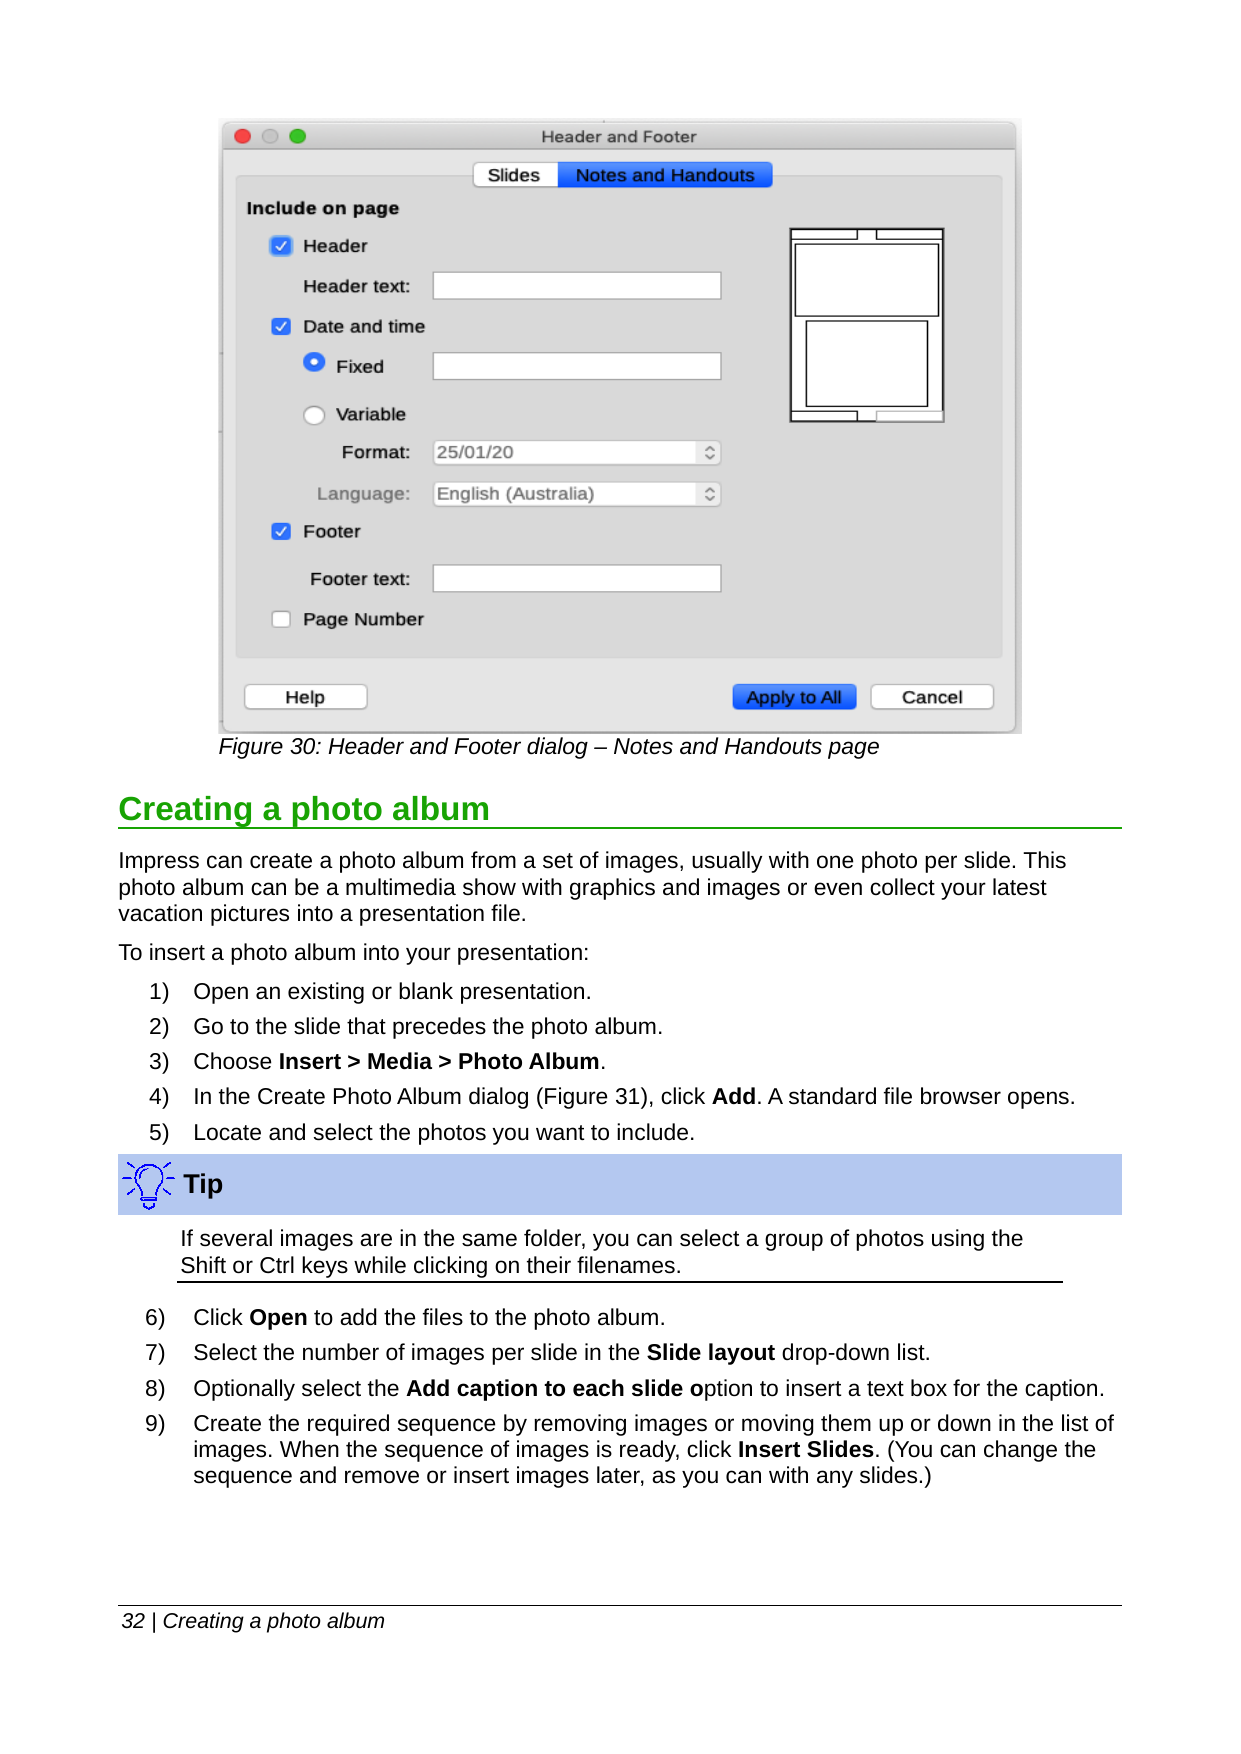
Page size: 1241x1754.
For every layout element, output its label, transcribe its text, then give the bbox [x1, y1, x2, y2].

list Go to the slide that precedes the photo album. [169, 1013, 1122, 1039]
list Optionally select the Add caption to each slide option to insert a text box for the caption. [165, 1374, 1122, 1401]
list Click Open to add the files to the photo album. [165, 1304, 1122, 1331]
list Choose Insert > Media > Photo Album. [169, 1048, 1122, 1074]
text Figure 30: Header and Footer dialog – Notes and Handouts page [218, 734, 1022, 759]
text If several images are in the same folder, you can select a group of photos using the Shift or Ctrl keys while clicking on their filenames. [177, 1222, 1063, 1281]
list In the Create Photo Album dialog (Figure 31), click Add. A standard file browser opens. [169, 1083, 1122, 1109]
list Locate and select the photos you want to include. [169, 1118, 1122, 1145]
picture [119, 1154, 179, 1214]
list Open an existing or blank presentation. [169, 978, 1122, 1004]
list Create the required sequence by removing images or moving them up or down in the list of images. When the sequence of images is ready, click Insert Slides. (You can change the sequence and remove or insert images later, as you can with any slides.) [165, 1410, 1122, 1489]
list Select the number of images per slide in the Slide layout drop-down list. [165, 1339, 1122, 1366]
subtitle Creating a photo album [118, 789, 1122, 827]
text Impress can create a photo album from a set of images, usually with one photo per slide. This photo album can be a multimedia show with graphics and images or even collect your latest vacation pictures into a presentation file. [118, 847, 1122, 926]
picture [218, 118, 1022, 734]
list To insert a photo album into your presentation: [118, 939, 1122, 965]
subtitle Tip [118, 1154, 1122, 1215]
